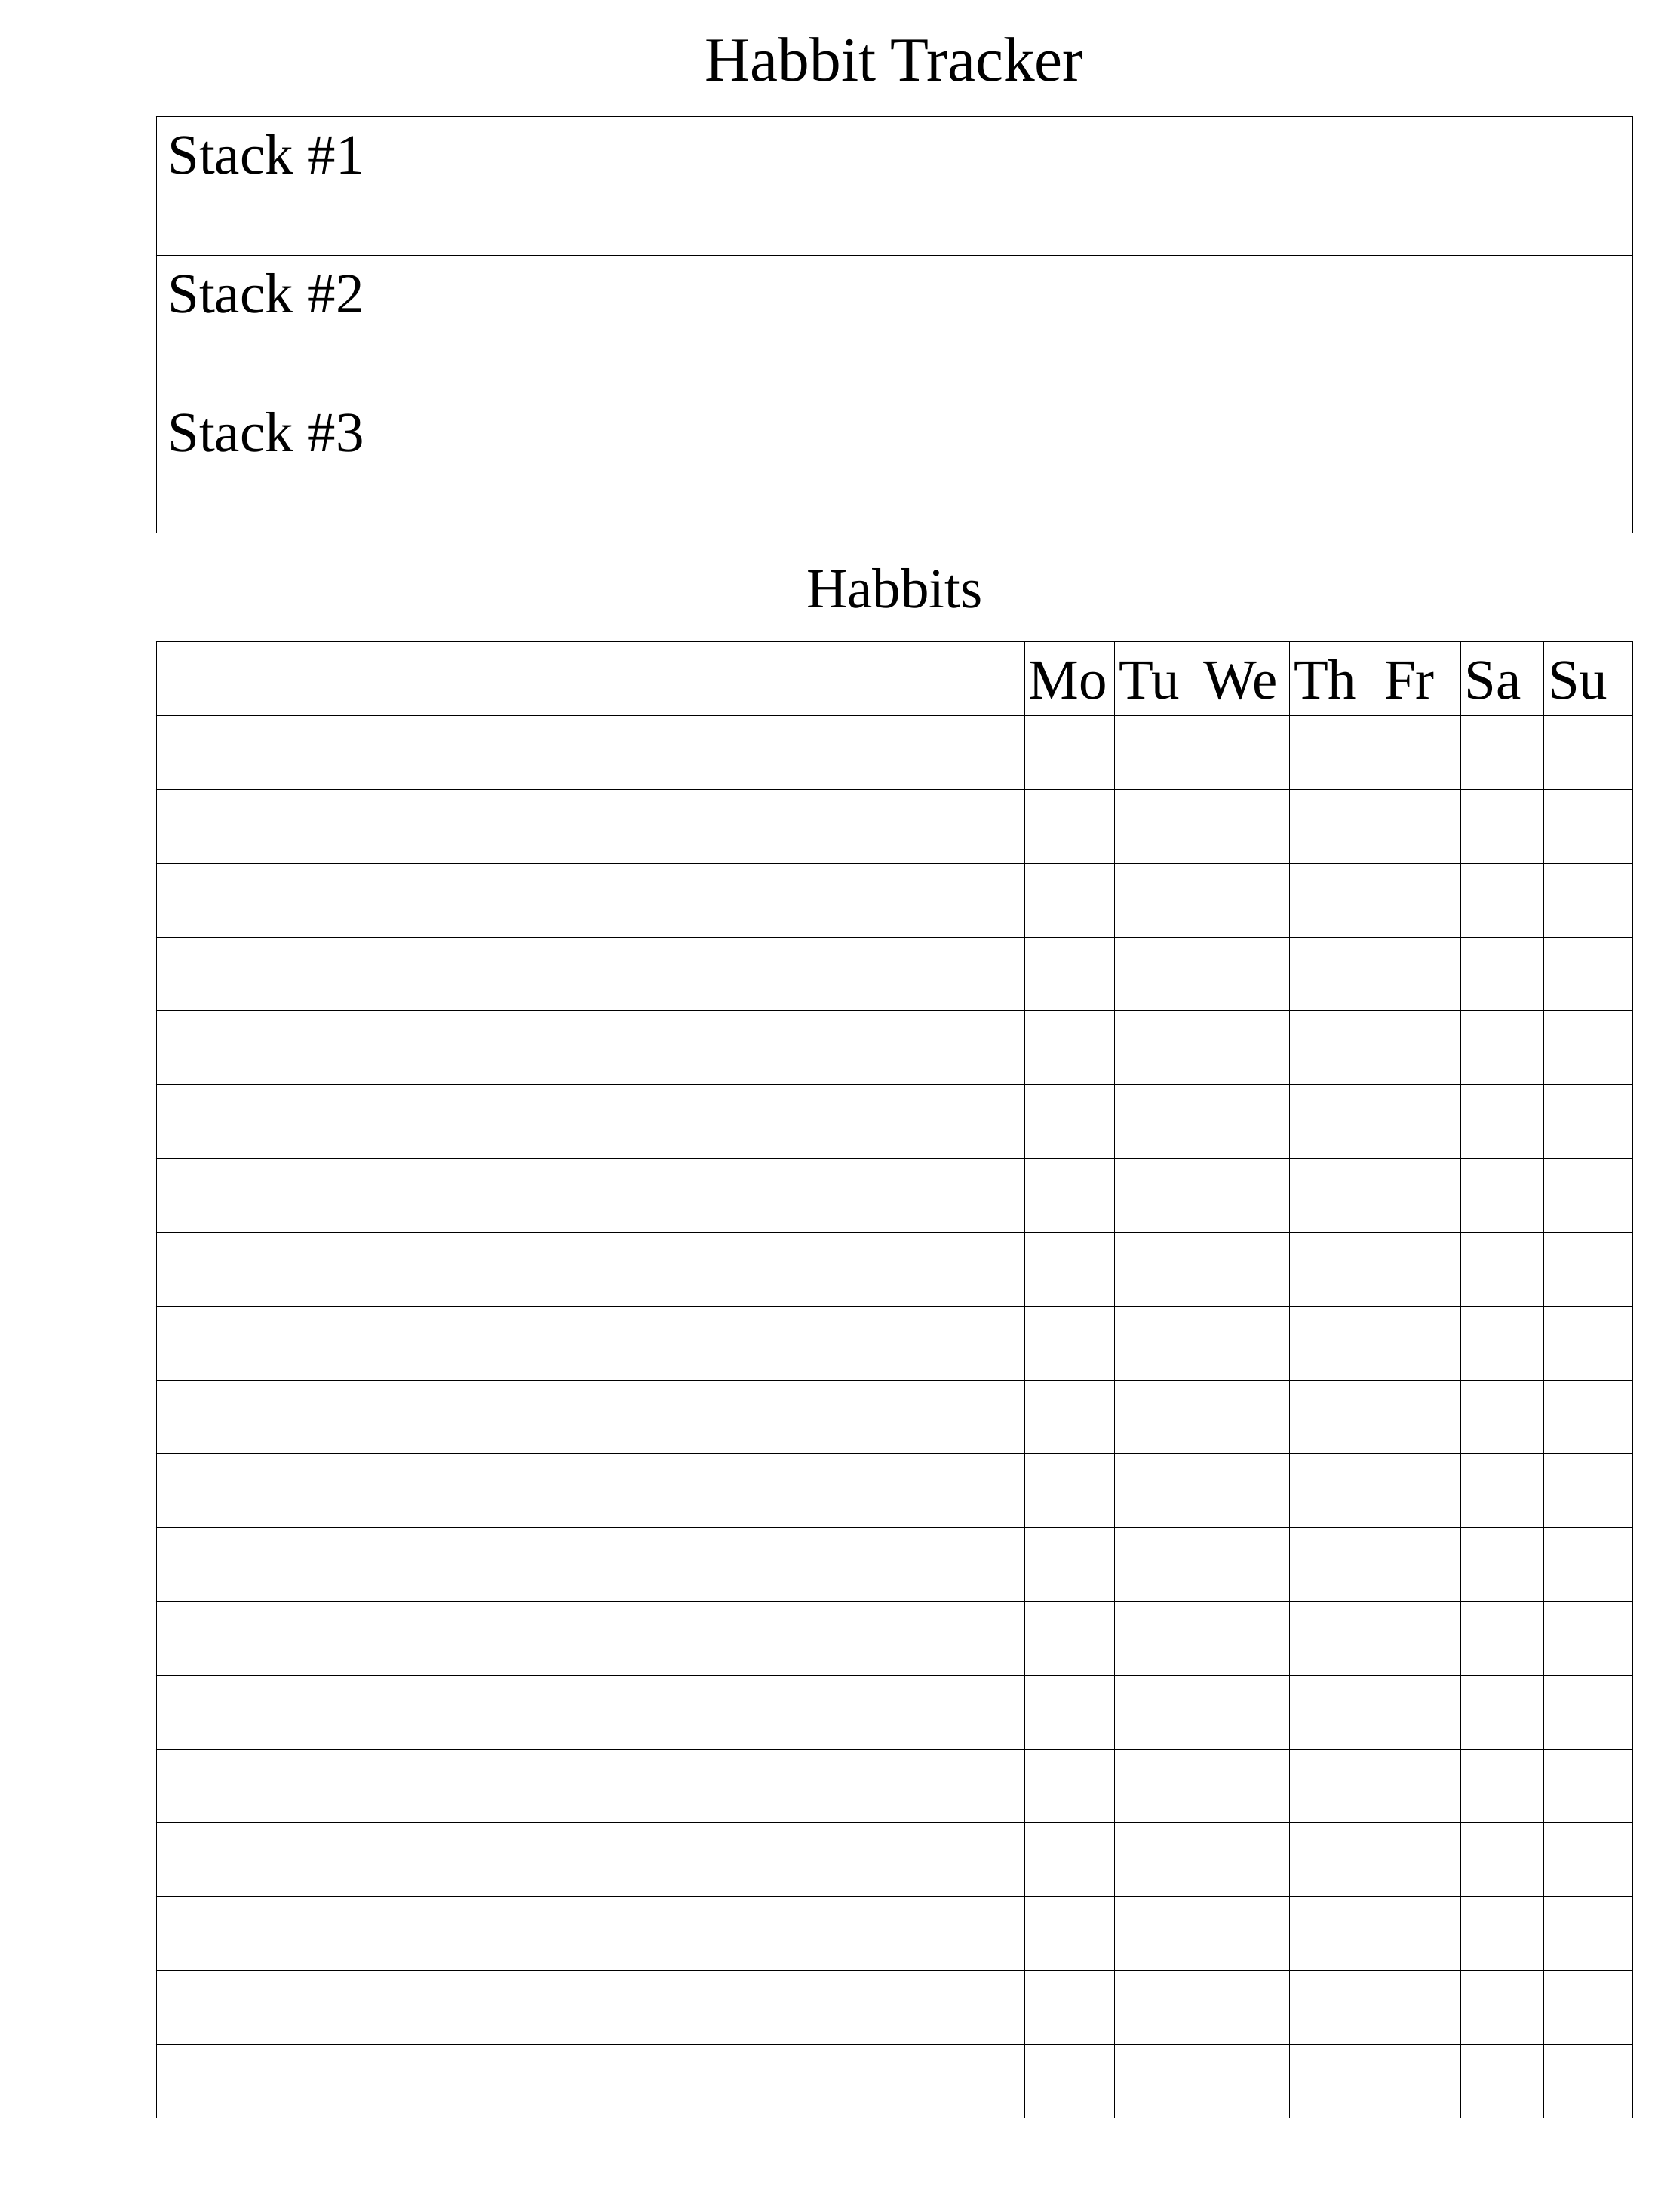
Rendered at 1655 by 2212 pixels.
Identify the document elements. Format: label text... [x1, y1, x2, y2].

table_cell [1290, 1823, 1380, 1896]
table_cell [1025, 1897, 1114, 1970]
table_header Stack #1 [157, 117, 376, 255]
table_cell [1544, 1897, 1632, 1970]
table_cell [1290, 1750, 1380, 1822]
table_cell [1115, 1085, 1199, 1158]
table_cell [1025, 716, 1114, 789]
table_cell [1290, 1085, 1380, 1158]
table_header Su [1544, 642, 1632, 715]
table_cell [1290, 790, 1380, 863]
table_cell [1290, 1307, 1380, 1379]
table_cell Stack #3 [157, 395, 376, 533]
table_cell [1380, 1750, 1460, 1822]
table_header [376, 117, 1632, 255]
table_cell [1199, 1381, 1289, 1453]
table_cell [157, 790, 1024, 863]
table_cell [1290, 1676, 1380, 1748]
table_cell [1380, 1897, 1460, 1970]
table_cell [1199, 1676, 1289, 1748]
table_cell [1290, 1381, 1380, 1453]
table_cell [1544, 1233, 1632, 1306]
table_cell [1461, 1602, 1543, 1675]
table_cell [1461, 1307, 1543, 1379]
table_cell [1115, 1676, 1199, 1748]
table_cell [1380, 938, 1460, 1010]
table_cell [376, 256, 1632, 394]
text Habbit Tracker [156, 22, 1632, 94]
table_cell [157, 2045, 1024, 2118]
table_cell [1290, 938, 1380, 1010]
table_cell [1025, 1454, 1114, 1527]
table_cell [1380, 1233, 1460, 1306]
table_cell [376, 395, 1632, 533]
table_cell [157, 1159, 1024, 1232]
table_cell [1199, 790, 1289, 863]
table_cell [1290, 2045, 1380, 2118]
table_cell [1544, 716, 1632, 789]
table_cell [1380, 1454, 1460, 1527]
table_cell [1290, 1159, 1380, 1232]
table_cell [157, 1528, 1024, 1601]
table_cell [1115, 716, 1199, 789]
table_header Fr [1380, 642, 1460, 715]
table_cell [157, 1823, 1024, 1896]
table_header Mo [1025, 642, 1114, 715]
table_cell [1380, 1381, 1460, 1453]
table_cell [157, 1897, 1024, 1970]
table_cell [1461, 938, 1543, 1010]
table_cell [1115, 938, 1199, 1010]
table_cell [1461, 864, 1543, 937]
table_cell [157, 1750, 1024, 1822]
table_cell [157, 716, 1024, 789]
table_cell [1380, 1602, 1460, 1675]
table_cell [1115, 1159, 1199, 1232]
table_cell [1461, 1897, 1543, 1970]
table_cell [1025, 1750, 1114, 1822]
table_cell [1025, 1676, 1114, 1748]
table_cell [1199, 1011, 1289, 1084]
table_cell [1461, 1085, 1543, 1158]
table_header We [1199, 642, 1289, 715]
table_cell [1115, 1011, 1199, 1084]
table_cell [1461, 1528, 1543, 1601]
table_cell [1544, 1971, 1632, 2044]
table_cell [1115, 1307, 1199, 1379]
table_cell [1544, 1307, 1632, 1379]
table_cell [1199, 1085, 1289, 1158]
table_cell [1380, 790, 1460, 863]
table_cell [1461, 790, 1543, 863]
table_cell [1544, 1823, 1632, 1896]
table_cell [1199, 1233, 1289, 1306]
table_cell [1025, 790, 1114, 863]
table_cell [1290, 864, 1380, 937]
table_cell [1544, 1159, 1632, 1232]
table_cell [1380, 1011, 1460, 1084]
table_cell [1544, 1750, 1632, 1822]
table_cell [1461, 716, 1543, 789]
table_cell [1544, 1011, 1632, 1084]
table_cell [1380, 1971, 1460, 2044]
table_cell Stack #2 [157, 256, 376, 394]
table_cell [157, 864, 1024, 937]
table_cell [1544, 864, 1632, 937]
table_cell [1461, 1454, 1543, 1527]
table_cell [1115, 1971, 1199, 2044]
table_cell [1461, 1971, 1543, 2044]
table_cell [1025, 1159, 1114, 1232]
table_cell [1025, 1307, 1114, 1379]
table_cell [1115, 1381, 1199, 1453]
table_cell [1544, 1454, 1632, 1527]
table_cell [1115, 2045, 1199, 2118]
table_cell [1199, 1454, 1289, 1527]
table_cell [1380, 2045, 1460, 2118]
table_cell [1025, 1011, 1114, 1084]
table_cell [1115, 1823, 1199, 1896]
table_cell [1025, 1971, 1114, 2044]
table_cell [157, 1381, 1024, 1453]
table_header Tu [1115, 642, 1199, 715]
table_cell [1115, 864, 1199, 937]
table_cell [1115, 1750, 1199, 1822]
table_cell [1290, 716, 1380, 789]
table_header Sa [1461, 642, 1543, 715]
table_cell [1290, 1528, 1380, 1601]
table_cell [1461, 1233, 1543, 1306]
table_cell [1025, 938, 1114, 1010]
table_cell [1025, 1085, 1114, 1158]
table_header Th [1290, 642, 1380, 715]
table_cell [1199, 1602, 1289, 1675]
table_cell [1199, 1159, 1289, 1232]
table_cell [1290, 1602, 1380, 1675]
table_cell [1544, 790, 1632, 863]
table_cell [1461, 1676, 1543, 1748]
table_cell [1199, 864, 1289, 937]
table_cell [1115, 1602, 1199, 1675]
table_cell [157, 1602, 1024, 1675]
table_cell [1380, 864, 1460, 937]
table_cell [1290, 1454, 1380, 1527]
table_cell [1115, 1233, 1199, 1306]
table_cell [1461, 2045, 1543, 2118]
table_cell [1199, 716, 1289, 789]
table_cell [157, 1676, 1024, 1748]
table_cell [157, 1971, 1024, 2044]
table_cell [1544, 2045, 1632, 2118]
table_cell [157, 1307, 1024, 1379]
table_cell [1544, 1602, 1632, 1675]
table_cell [1025, 1823, 1114, 1896]
table_cell [1025, 1233, 1114, 1306]
table_cell [1380, 1823, 1460, 1896]
table_cell [1544, 1676, 1632, 1748]
table_cell [157, 1085, 1024, 1158]
table_cell [1199, 1307, 1289, 1379]
table_cell [1290, 1233, 1380, 1306]
text Habbits [156, 555, 1632, 620]
table_header [157, 642, 1024, 715]
table_cell [1461, 1823, 1543, 1896]
table_cell [1380, 1159, 1460, 1232]
table_cell [1290, 1011, 1380, 1084]
table_cell [1461, 1159, 1543, 1232]
table_cell [1115, 1897, 1199, 1970]
table_cell [1290, 1971, 1380, 2044]
table_cell [1199, 938, 1289, 1010]
table_cell [157, 1454, 1024, 1527]
table_cell [1025, 864, 1114, 937]
table_cell [1461, 1381, 1543, 1453]
table_cell [1544, 938, 1632, 1010]
table_cell [1025, 1381, 1114, 1453]
table_cell [1199, 1528, 1289, 1601]
table_cell [1115, 1454, 1199, 1527]
table_cell [1380, 1528, 1460, 1601]
table_cell [1544, 1528, 1632, 1601]
table_cell [1461, 1011, 1543, 1084]
table_cell [1380, 716, 1460, 789]
table_cell [1199, 2045, 1289, 2118]
table_cell [157, 1233, 1024, 1306]
table_cell [1544, 1381, 1632, 1453]
table_cell [1115, 790, 1199, 863]
table_cell [1544, 1085, 1632, 1158]
table_cell [1380, 1085, 1460, 1158]
table_cell [1380, 1676, 1460, 1748]
table_cell [1199, 1750, 1289, 1822]
table_cell [1380, 1307, 1460, 1379]
table_cell [1025, 1528, 1114, 1601]
table_cell [1199, 1971, 1289, 2044]
table_cell [1199, 1897, 1289, 1970]
table_cell [157, 938, 1024, 1010]
table_cell [1025, 2045, 1114, 2118]
table_cell [1461, 1750, 1543, 1822]
table_cell [1199, 1823, 1289, 1896]
table_cell [1025, 1602, 1114, 1675]
table_cell [1115, 1528, 1199, 1601]
table_cell [157, 1011, 1024, 1084]
table_cell [1290, 1897, 1380, 1970]
